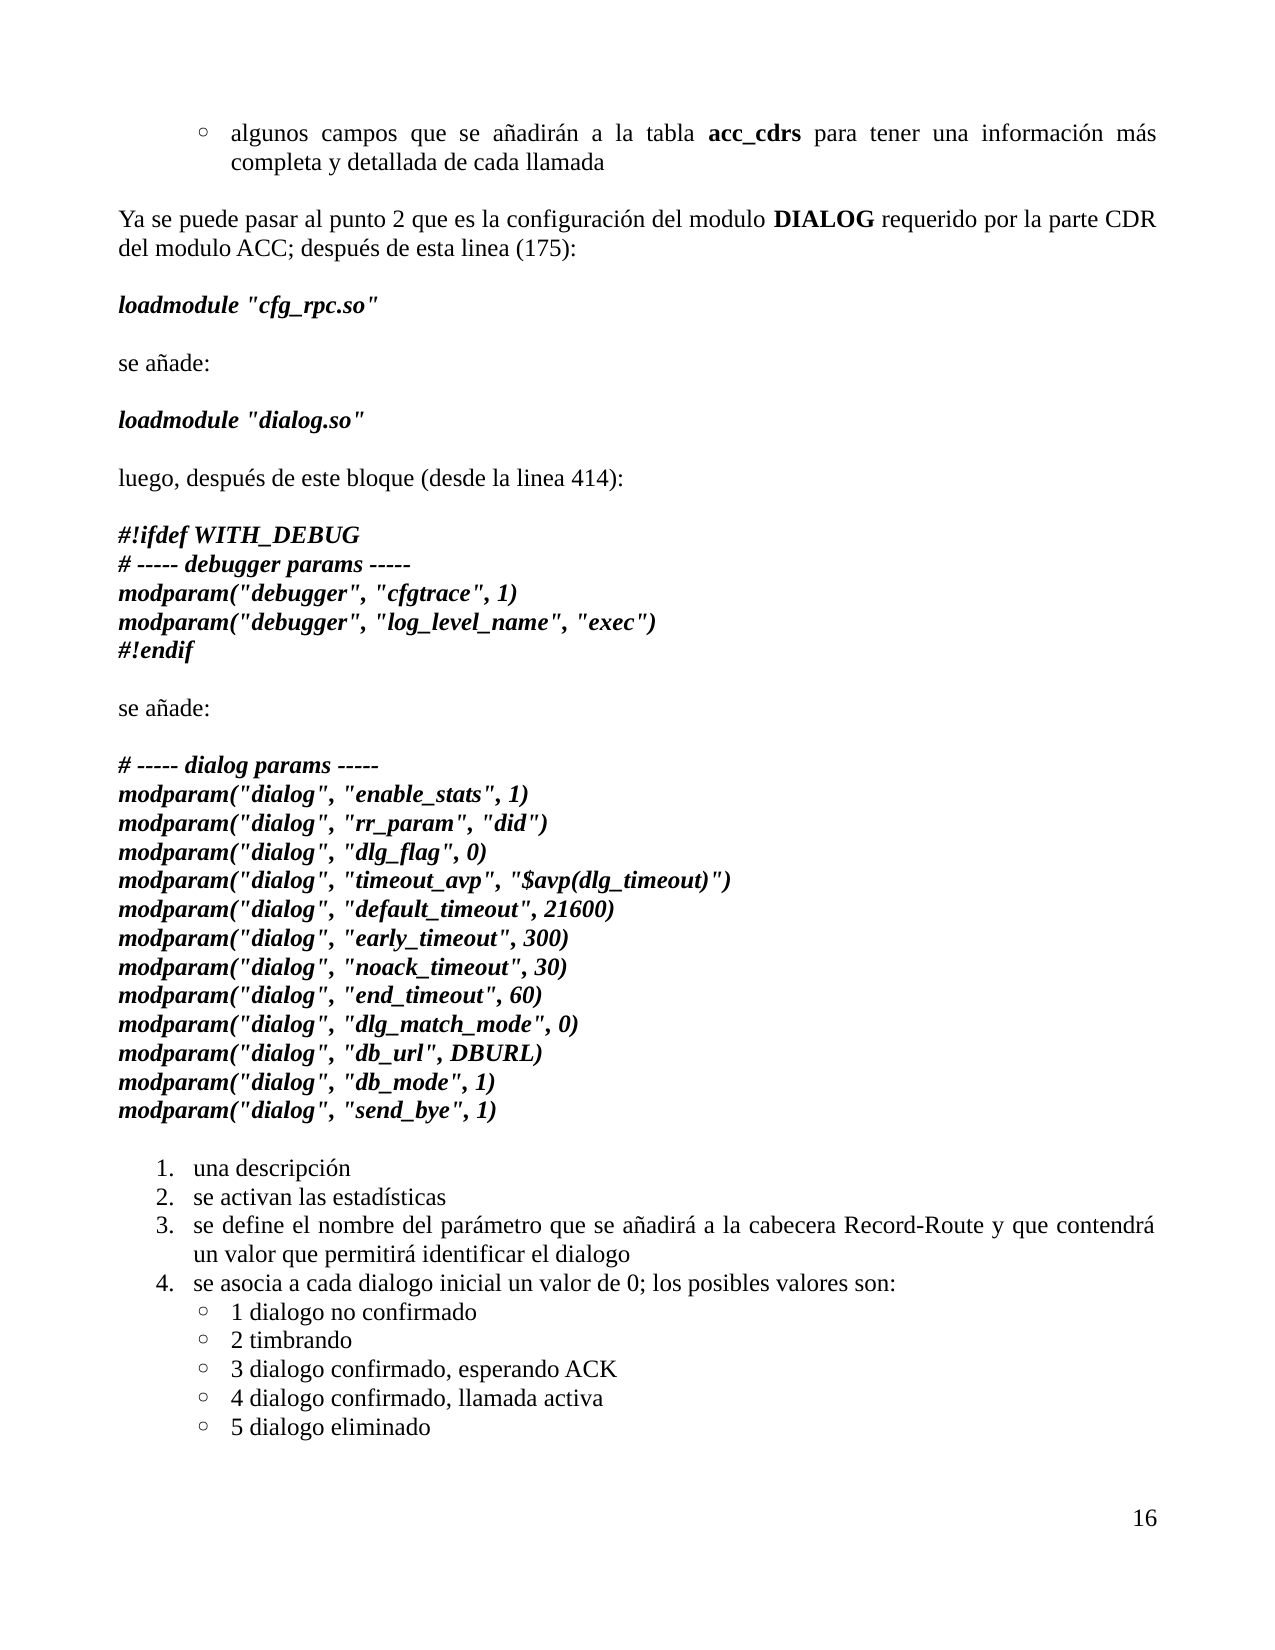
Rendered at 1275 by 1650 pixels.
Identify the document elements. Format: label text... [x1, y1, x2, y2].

text se añade: [118, 348, 1157, 377]
list se activan las estadísticas [156, 1182, 1157, 1211]
list 2 timbrando [193, 1326, 1157, 1354]
text modparam("dialog", "timeout_avp", "$avp(dlg_timeout)") [118, 866, 1157, 894]
list 5 dialogo eliminado [193, 1412, 1157, 1441]
text # ----- dialog params ----- [118, 751, 1157, 779]
text modparam("dialog", "early_timeout", 300) [118, 923, 1157, 952]
list 3 dialogo confirmado, esperando ACK [193, 1354, 1157, 1383]
text luego, después de este bloque (desde la linea 414): [118, 463, 1157, 492]
list se define el nombre del parámetro que se añadirá a la cabecera Record-Route y que contendrá un valor que permitirá identificar el dialogo [156, 1211, 1157, 1268]
text modparam("dialog", "db_mode", 1) [118, 1067, 1157, 1096]
text # ----- debugger params ----- [118, 549, 1157, 578]
text modparam("dialog", "default_timeout", 21600) [118, 894, 1157, 923]
text modparam("dialog", "end_timeout", 60) [118, 981, 1157, 1009]
text modparam("dialog", "rr_param", "did") [118, 808, 1157, 837]
text loadmodule "dialog.so" [118, 406, 1157, 434]
list 1 dialogo no confirmado [193, 1297, 1157, 1326]
list algunos campos que se añadirán a la tabla acc_cdrs para tener una información más completa y detallada de cada llamada [193, 118, 1157, 176]
list se asocia a cada dialogo inicial un valor de 0; los posibles valores son: [156, 1268, 1157, 1297]
text #!endif [118, 636, 1157, 664]
text modparam("debugger", "log_level_name", "exec") [118, 607, 1157, 636]
text modparam("dialog", "db_url", DBURL) [118, 1038, 1157, 1067]
list una descripción [156, 1153, 1157, 1182]
text loadmodule "cfg_rpc.so" [118, 291, 1157, 319]
text modparam("dialog", "send_bye", 1) [118, 1096, 1157, 1124]
text modparam("dialog", "dlg_flag", 0) [118, 837, 1157, 866]
text se añade: [118, 693, 1157, 722]
text modparam("debugger", "cfgtrace", 1) [118, 578, 1157, 607]
text modparam("dialog", "noack_timeout", 30) [118, 952, 1157, 981]
text modparam("dialog", "enable_stats", 1) [118, 779, 1157, 808]
text #!ifdef WITH_DEBUG [118, 521, 1157, 549]
text modparam("dialog", "dlg_match_mode", 0) [118, 1009, 1157, 1038]
text Ya se puede pasar al punto 2 que es la configuración del modulo DIALOG requerido por la parte CDR del modulo ACC; después de esta linea (175): [118, 204, 1157, 262]
list 4 dialogo confirmado, llamada activa [193, 1383, 1157, 1412]
